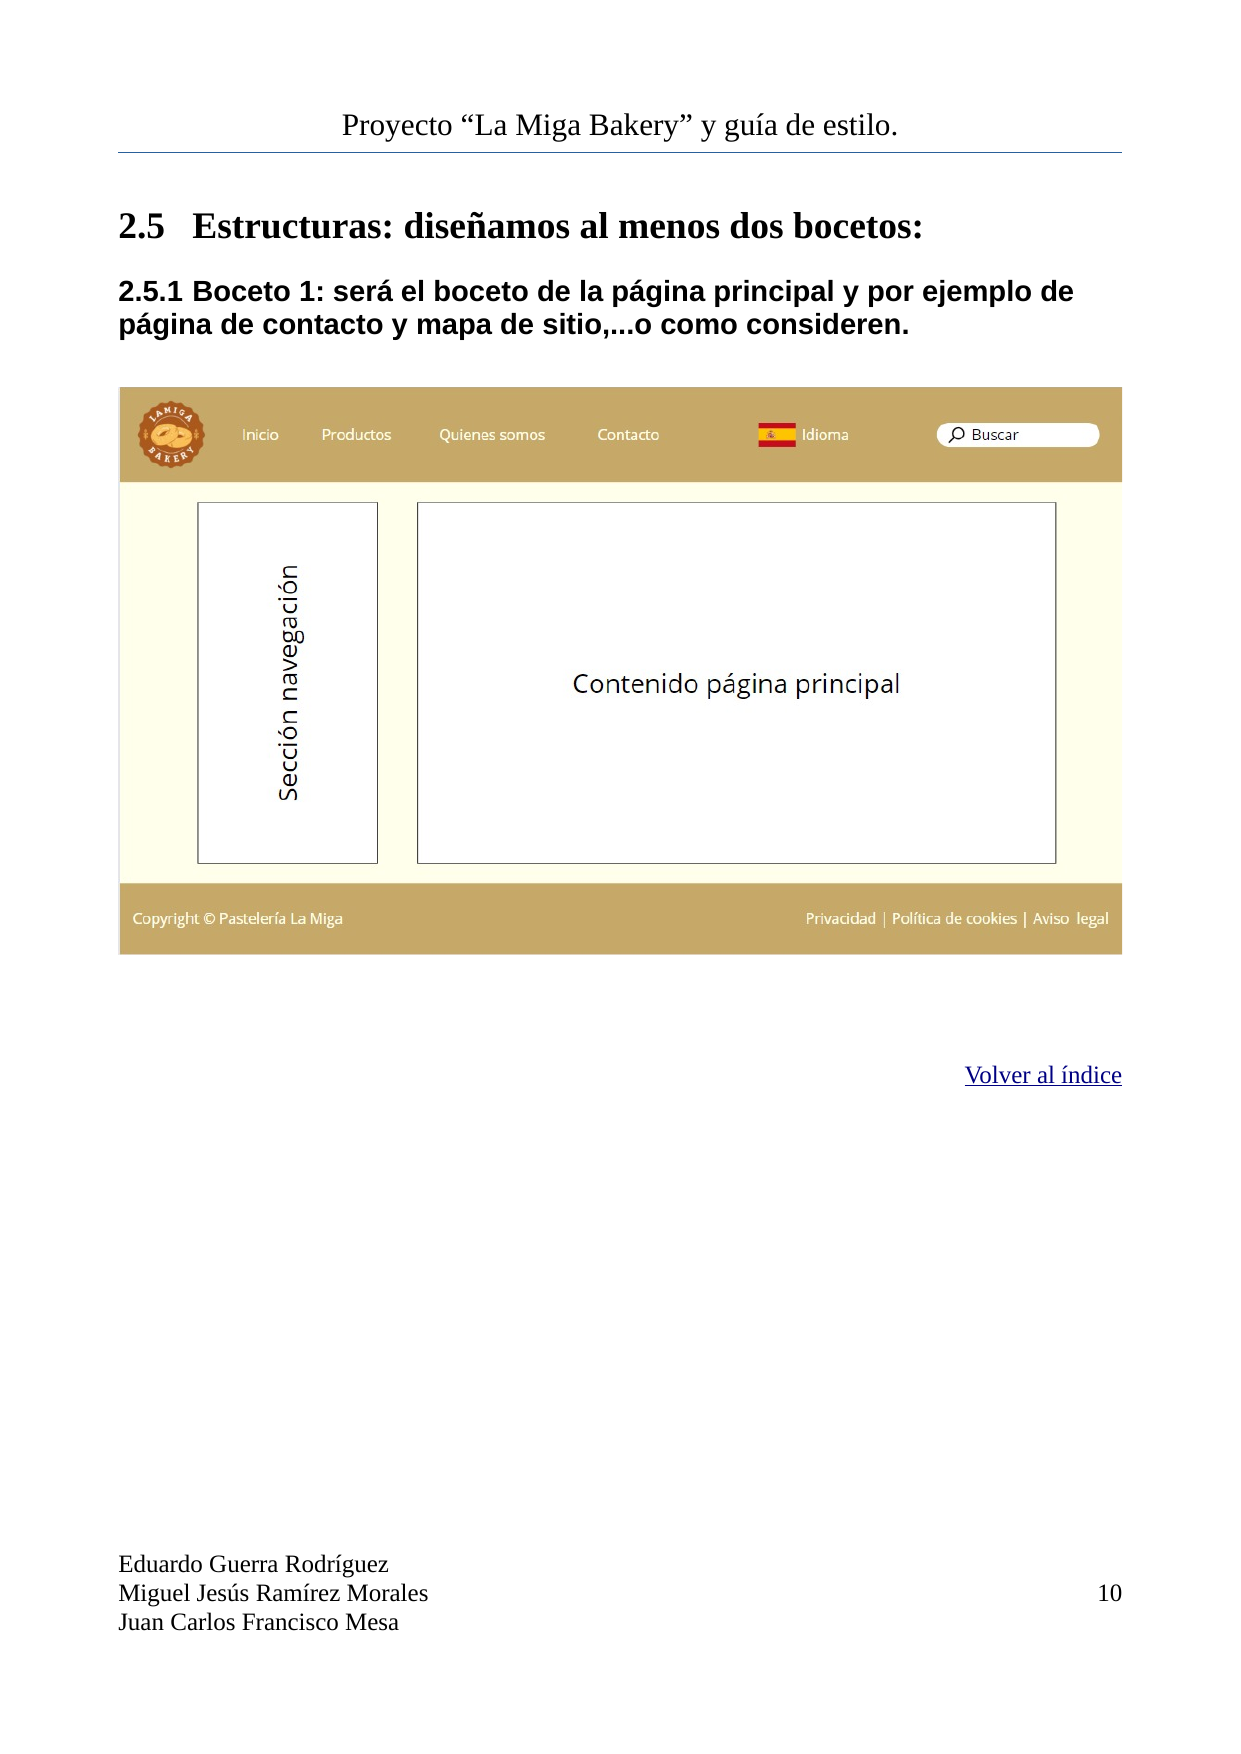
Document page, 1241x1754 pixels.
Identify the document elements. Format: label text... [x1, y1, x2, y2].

subtitle 2.5 Estructuras: diseñamos al menos dos bocetos: [118, 204, 1122, 247]
picture [118, 387, 1123, 955]
subtitle 2.5.1 Boceto 1: será el boceto de la página principal y por ejemplo de página de contacto y mapa de sitio,...o como consideren. [118, 274, 1122, 374]
text Volver al índice [118, 1060, 1122, 1089]
